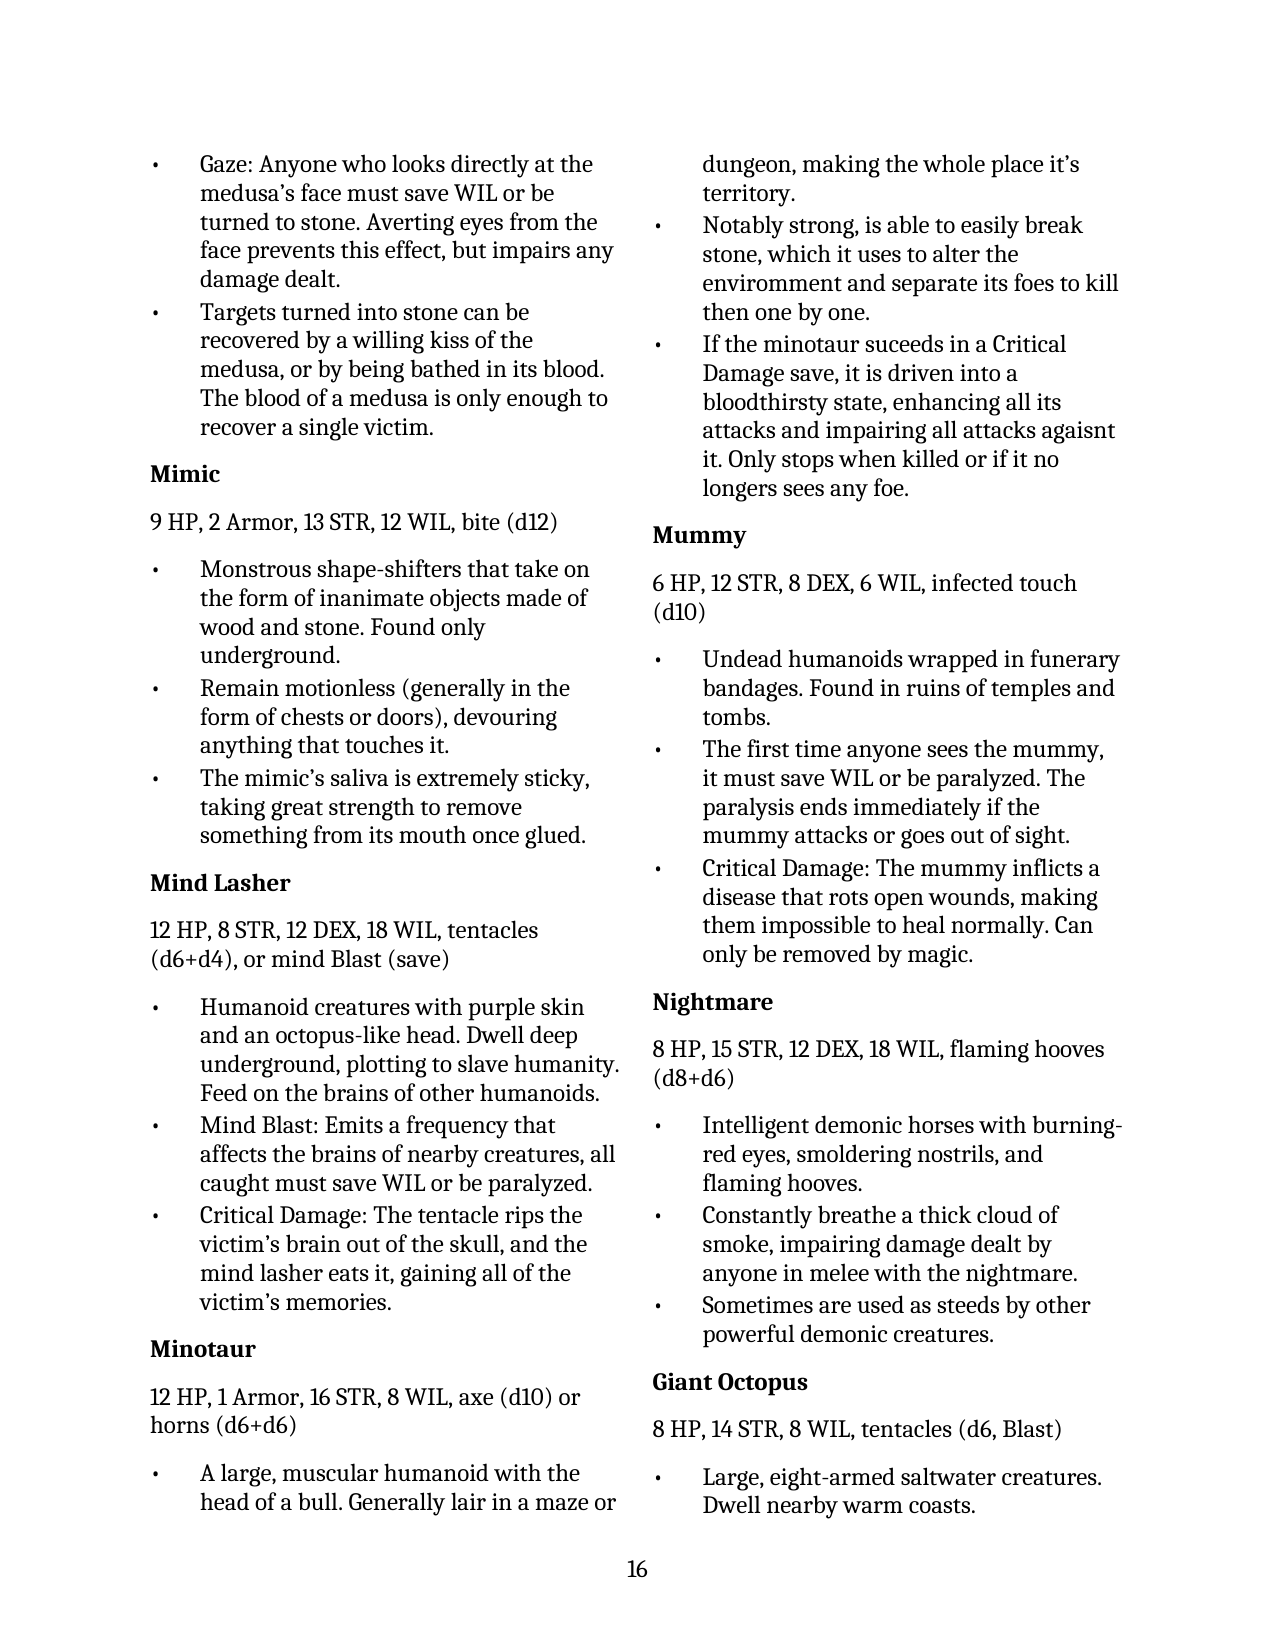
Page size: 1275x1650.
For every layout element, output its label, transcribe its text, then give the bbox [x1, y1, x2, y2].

text Minotaur [150, 1335, 622, 1364]
list Mind Blast: Emits a frequency that affects the brains of nearby creatures, all caught must save WIL or be paralyzed. [150, 1111, 622, 1197]
list Undead humanoids wrapped in funerary bandages. Found in ruins of temples and tombs. [652, 645, 1125, 731]
list The mimic’s saliva is extremely sticky, taking great strength to remove something from its mouth once glued. [150, 764, 622, 850]
list Critical Damage: The mummy inflicts a disease that rots open wounds, making them impossible to heal normally. Can only be removed by magic. [652, 854, 1125, 969]
text 8 HP, 14 STR, 8 WIL, tentacles (d6, Blast) [652, 1415, 1125, 1444]
text Mimic [150, 460, 622, 489]
text 6 HP, 12 STR, 8 DEX, 6 WIL, infected touch (d10) [652, 569, 1125, 626]
text 12 HP, 1 Armor, 16 STR, 8 WIL, axe (d10) or horns (d6+d6) [150, 1382, 622, 1440]
list Targets turned into stone can be recovered by a willing kiss of the medusa, or by being bathed in its blood. The blood of a medusa is only enough to recover a single victim. [150, 297, 622, 441]
text Mummy [652, 521, 1125, 550]
list Large, eight-armed saltwater creatures. Dwell nearby warm coasts. [652, 1462, 1125, 1520]
list Sometimes are used as steeds by other powerful demonic creatures. [652, 1291, 1125, 1349]
list Humanoid creatures with purple skin and an octopus-like head. Dwell deep underground, plotting to slave humanity. Feed on the brains of other humanoids. [150, 992, 622, 1107]
text Nightmare [652, 987, 1125, 1016]
text 9 HP, 2 Armor, 13 STR, 12 WIL, bite (d12) [150, 507, 622, 536]
text Mind Lasher [150, 869, 622, 897]
list Gaze: Anyone who looks directly at the medusa’s face must save WIL or be turned to stone. Averting eyes from the face prevents this effect, but impairs any damage dealt. [150, 150, 622, 294]
list Notably strong, is able to easily break stone, which it uses to alter the enviromment and separate its foes to kill then one by one. [652, 211, 1125, 326]
text 12 HP, 8 STR, 12 DEX, 18 WIL, tentacles (d6+d4), or mind Blast (save) [150, 916, 622, 974]
list A large, muscular humanoid with the head of a bull. Generally lair in a maze or [150, 1459, 622, 1516]
list Remain motionless (generally in the form of chests or doors), devouring anything that touches it. [150, 674, 622, 760]
list Intelligent demonic horses with burning-red eyes, smoldering nostrils, and flaming hooves. [652, 1111, 1125, 1197]
list Constantly breathe a thick cloud of smoke, impairing damage dealt by anyone in melee with the nightmare. [652, 1201, 1125, 1287]
list Monstrous shape-shifters that take on the form of inanimate objects made of wood and stone. Found only underground. [150, 555, 622, 670]
list dungeon, making the whole place it’s territory. [652, 150, 1125, 207]
list The first time anyone sees the mummy, it must save WIL or be paralyzed. The paralysis ends immediately if the mummy attacks or goes out of sight. [652, 735, 1125, 850]
list If the minotaur suceeds in a Critical Damage save, it is driven into a bloodthirsty state, enhancing all its attacks and impairing all attacks agaisnt it. Only stops when killed or if it no longers sees any foe. [652, 330, 1125, 502]
list Critical Damage: The tentacle rips the victim’s brain out of the skull, and the mind lasher eats it, gaining all of the victim’s memories. [150, 1201, 622, 1316]
text 8 HP, 15 STR, 12 DEX, 18 WIL, flaming hooves (d8+d6) [652, 1035, 1125, 1092]
text Giant Octopus [652, 1367, 1125, 1396]
